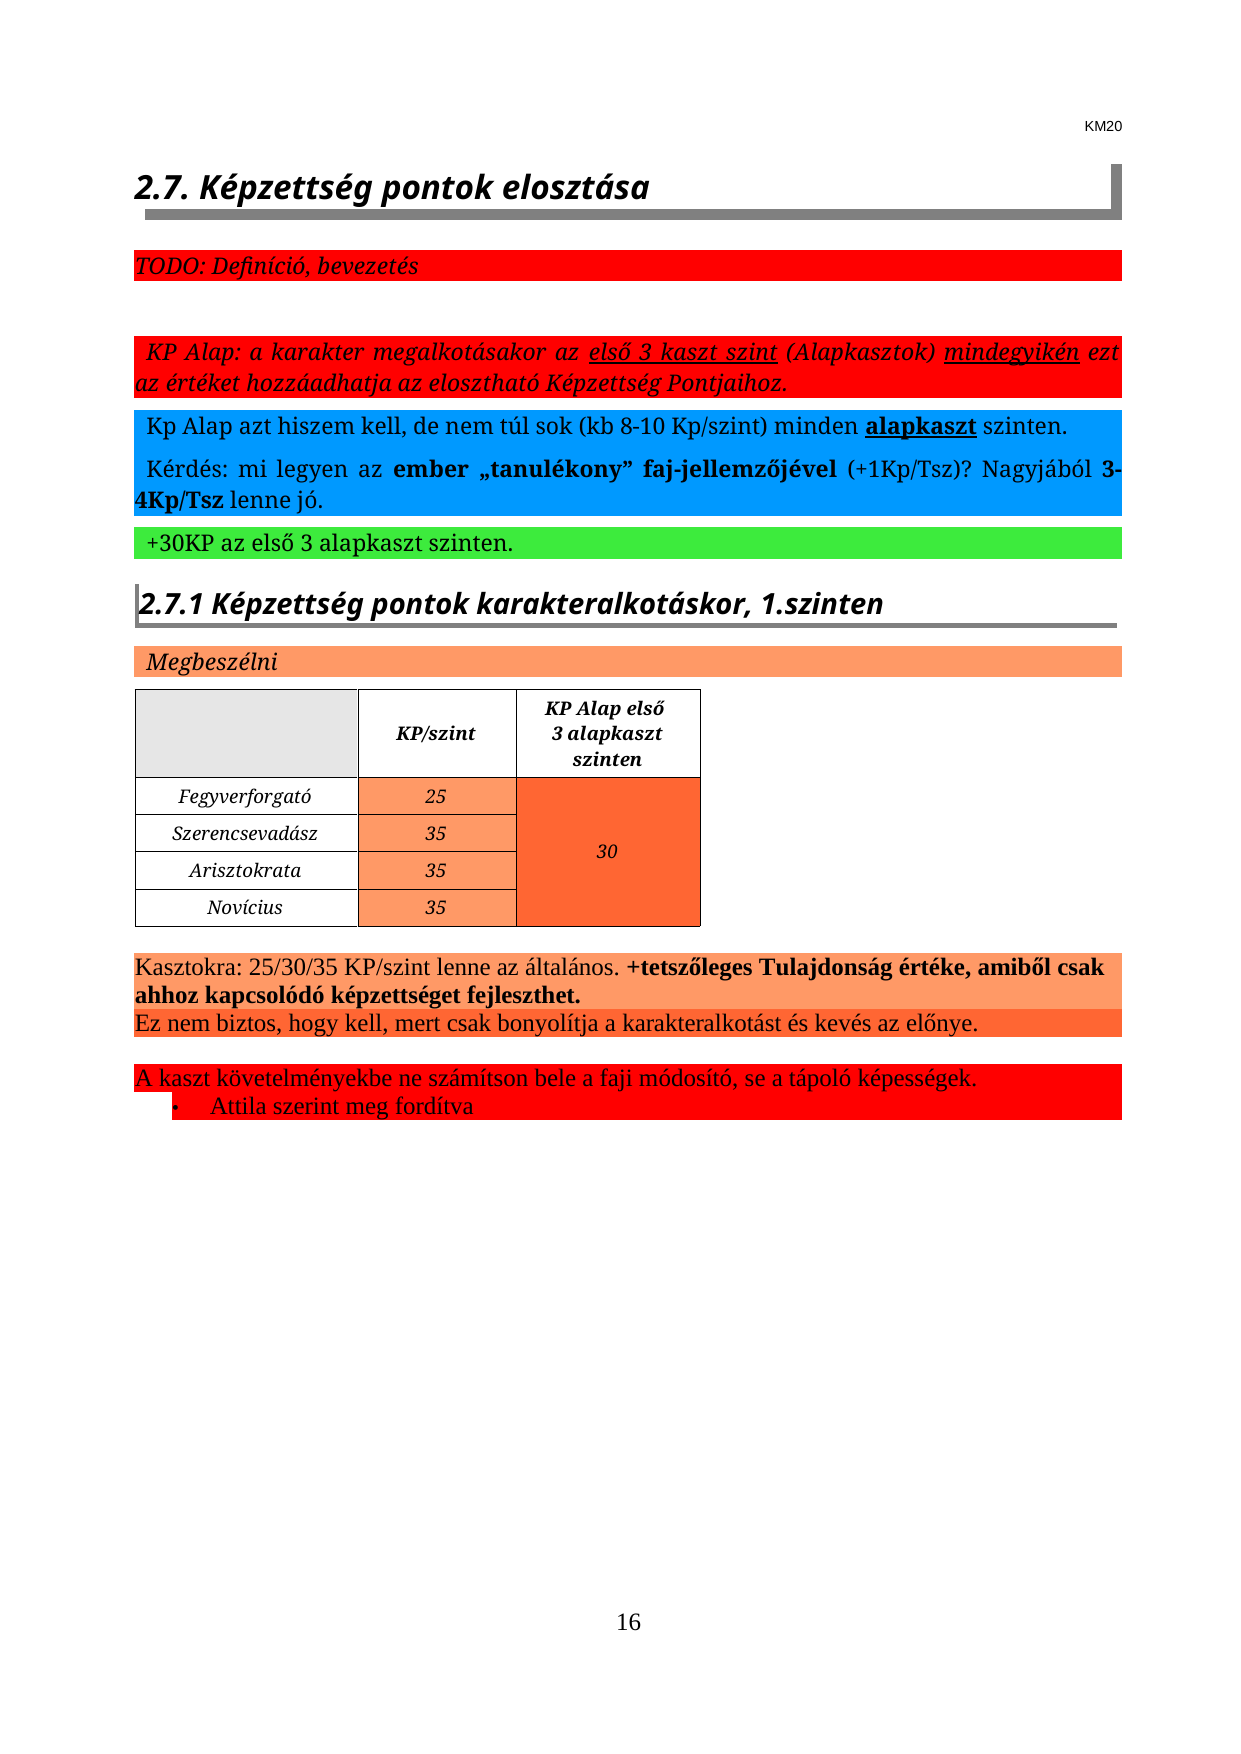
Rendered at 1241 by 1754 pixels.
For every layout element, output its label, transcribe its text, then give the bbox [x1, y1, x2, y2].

table_header KP/szint [359, 690, 516, 777]
text Megbeszélni [134, 646, 1122, 677]
table_header KP Alap első 3 alapkaszt szinten [517, 690, 700, 777]
table_header [136, 690, 357, 777]
text Kp Alap azt hiszem kell, de nem túl sok (kb 8-10 Kp/szint) minden alapkaszt szinten. [134, 410, 1122, 441]
table_cell 35 [359, 852, 516, 889]
table_cell Novícius [136, 890, 357, 926]
list Attila szerint meg fordítva [172, 1092, 1122, 1120]
text A kaszt követelményekbe ne számítson bele a faji módosító, se a tápoló képességek. [134, 1064, 1122, 1092]
table_cell 30 [517, 778, 700, 926]
table_cell 35 [359, 890, 516, 926]
table_cell Szerencsevadász [136, 815, 357, 851]
text +30KP az első 3 alapkaszt szinten. [134, 527, 1122, 559]
text TODO: Definíció, bevezetés [134, 250, 1122, 281]
table_header 25 [359, 778, 516, 814]
table_header Fegyverforgató [136, 778, 357, 814]
text KP Alap: a karakter megalkotásakor az első 3 kaszt szint (Alapkasztok) mindegyikén ezt az értéket hozzáadhatja az elosztható Képzettség Pontjaihoz. [134, 336, 1122, 398]
table_cell Arisztokrata [136, 852, 357, 889]
subtitle Képzettség pontok elosztása [134, 164, 1111, 209]
subtitle Képzettség pontok karakteralkotáskor, 1.szinten [139, 583, 1122, 623]
text Ez nem biztos, hogy kell, mert csak bonyolítja a karakteralkotást és kevés az előnye. [134, 1009, 1122, 1037]
text Kasztokra: 25/30/35 KP/szint lenne az általános. +tetszőleges Tulajdonság értéke, amiből csak ahhoz kapcsolódó képzettséget fejleszthet. [134, 953, 1122, 1009]
table_cell 35 [359, 815, 516, 851]
text Kérdés: mi legyen az ember „tanulékony” faj-jellemzőjével (+1Kp/Tsz)? Nagyjából 3-4Kp/Tsz lenne jó. [134, 453, 1122, 516]
